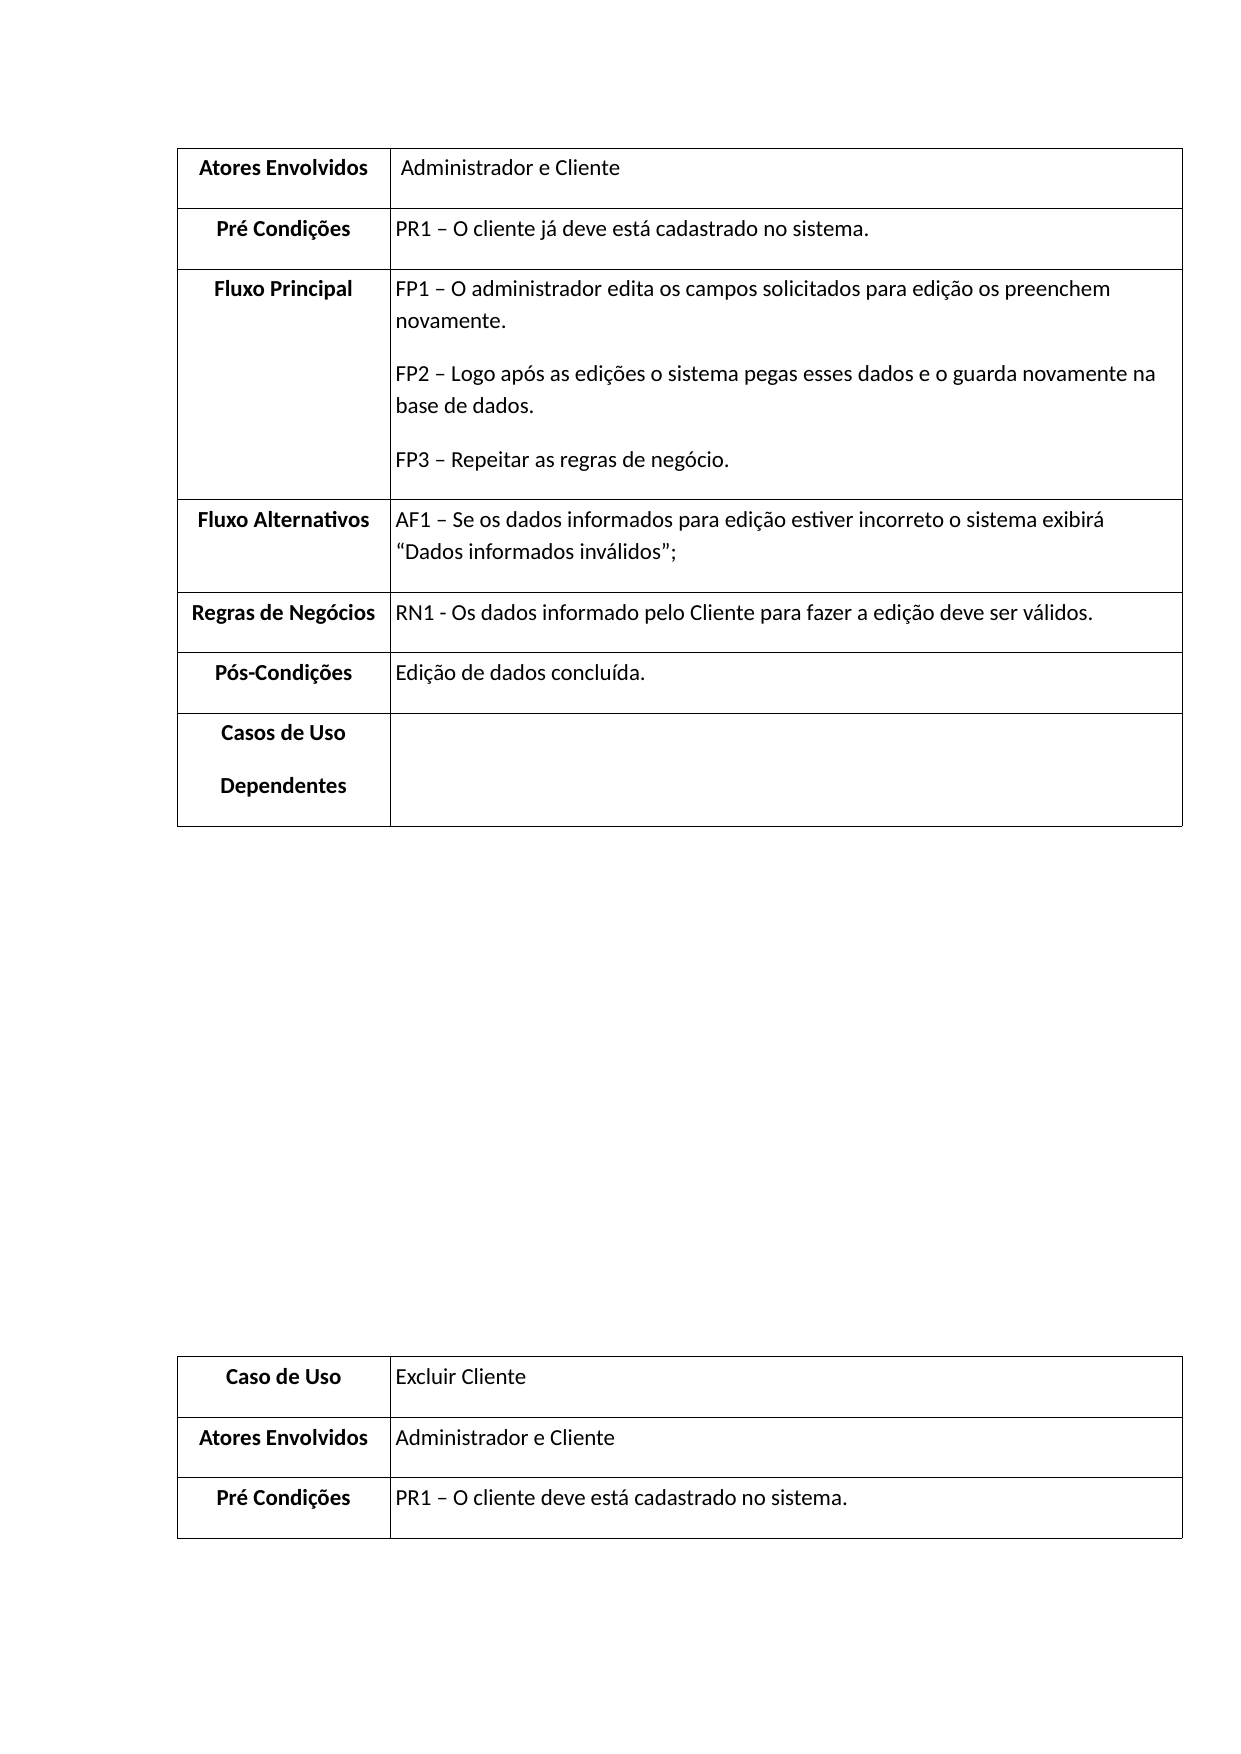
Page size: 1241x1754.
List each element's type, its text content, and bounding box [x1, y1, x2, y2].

table_cell Administrador e Cliente [391, 149, 1182, 208]
table_cell AF1 – Se os dados informados para edição estiver incorreto o sistema exibirá “Dados informados inválidos”; [391, 500, 1182, 592]
table_cell Regras de Negócios [178, 593, 390, 652]
table_cell Pré Condições [178, 1478, 390, 1538]
table_cell PR1 – O cliente já deve está cadastrado no sistema. [391, 209, 1182, 268]
table_cell Fluxo Alternativos [178, 500, 390, 592]
table_header Excluir Cliente [391, 1357, 1182, 1417]
table_cell PR1 – O cliente deve está cadastrado no sistema. [391, 1478, 1182, 1538]
table_cell Fluxo Principal [178, 270, 390, 499]
table_header Caso de Uso [178, 1357, 390, 1417]
table_cell Administrador e Cliente [391, 1418, 1182, 1477]
table_cell Atores Envolvidos [178, 1418, 390, 1477]
table_cell [391, 714, 1182, 826]
table_cell Pós-Condições [178, 653, 390, 713]
table_cell Atores Envolvidos [178, 149, 390, 208]
table_cell FP1 – O administrador edita os campos solicitados para edição os preenchem novamente. FP2 – Logo após as edições o sistema pegas esses dados e o guarda novamente na base de dados. FP3 – Repeitar as regras de negócio. [391, 270, 1182, 499]
table_cell Casos de Uso Dependentes [178, 714, 390, 826]
table_cell RN1 - Os dados informado pelo Cliente para fazer a edição deve ser válidos. [391, 593, 1182, 652]
table_cell Pré Condições [178, 209, 390, 268]
table_cell Edição de dados concluída. [391, 653, 1182, 713]
